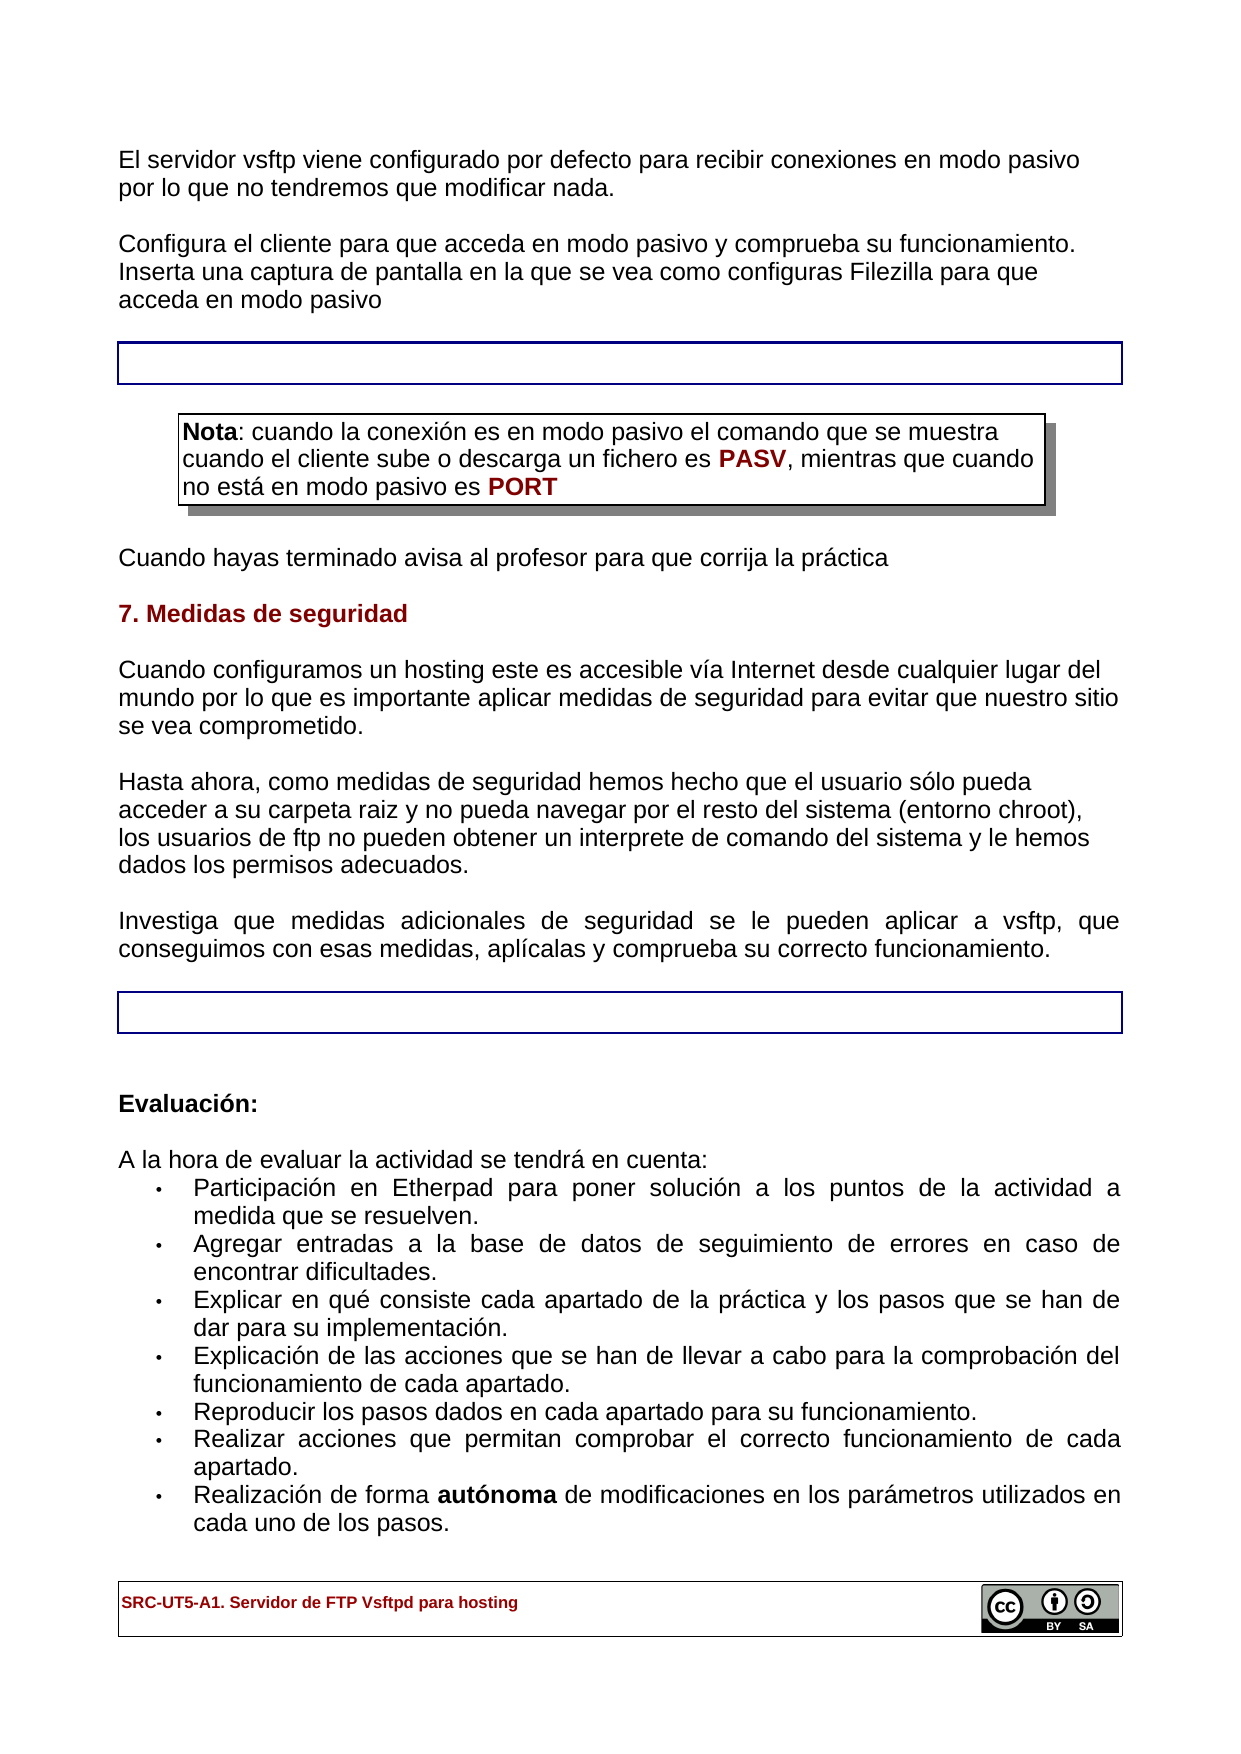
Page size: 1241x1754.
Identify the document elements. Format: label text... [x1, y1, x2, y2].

text Hasta ahora, como medidas de seguridad hemos hecho que el usuario sólo pueda acceder a su carpeta raiz y no pueda navegar por el resto del sistema (entorno chroot), los usuarios de ftp no pueden obtener un interprete de comando del sistema y le hemos dados los permisos adecuados. [118, 767, 1122, 879]
table_header [119, 993, 1121, 1032]
text A la hora de evaluar la actividad se tendrá en cuenta: [118, 1146, 1122, 1174]
text 7. Medidas de seguridad [118, 600, 1122, 628]
list Realizar acciones que permitan comprobar el correcto funcionamiento de cada apartado. [156, 1425, 1122, 1481]
list Explicar en qué consiste cada apartado de la práctica y los pasos que se han de dar para su implementación. [156, 1286, 1122, 1341]
list Participación en Etherpad para poner solución a los puntos de la actividad a medida que se resuelven. [156, 1174, 1122, 1230]
table_header [119, 344, 1121, 383]
text Configura el cliente para que acceda en modo pasivo y comprueba su funcionamiento. Inserta una captura de pantalla en la que se vea como configuras Filezilla para que acceda en modo pasivo [118, 230, 1122, 313]
picture [981, 1584, 1119, 1633]
list Agregar entradas a la base de datos de seguimiento de errores en caso de encontrar dificultades. [156, 1230, 1122, 1286]
list Realización de forma autónoma de modificaciones en los parámetros utilizados en cada uno de los pasos. [156, 1481, 1122, 1537]
list Explicación de las acciones que se han de llevar a cabo para la comprobación del funcionamiento de cada apartado. [156, 1341, 1122, 1397]
text Investiga que medidas adicionales de seguridad se le pueden aplicar a vsftp, que conseguimos con esas medidas, aplícalas y comprueba su correcto funcionamiento. [118, 907, 1122, 963]
text Nota: cuando la conexión es en modo pasivo el comando que se muestra cuando el cliente sube o descarga un fichero es PASV, mientras que cuando no está en modo pasivo es PORT [179, 415, 1044, 504]
text Cuando configuramos un hosting este es accesible vía Internet desde cualquier lugar del mundo por lo que es importante aplicar medidas de seguridad para evitar que nuestro sitio se vea comprometido. [118, 656, 1122, 739]
text Evaluación: [118, 1090, 1122, 1118]
list Reproducir los pasos dados en cada apartado para su funcionamiento. [156, 1397, 1122, 1425]
text Cuando hayas terminado avisa al profesor para que corrija la práctica [118, 544, 1122, 572]
text El servidor vsftp viene configurado por defecto para recibir conexiones en modo pasivo por lo que no tendremos que modificar nada. [118, 146, 1122, 202]
